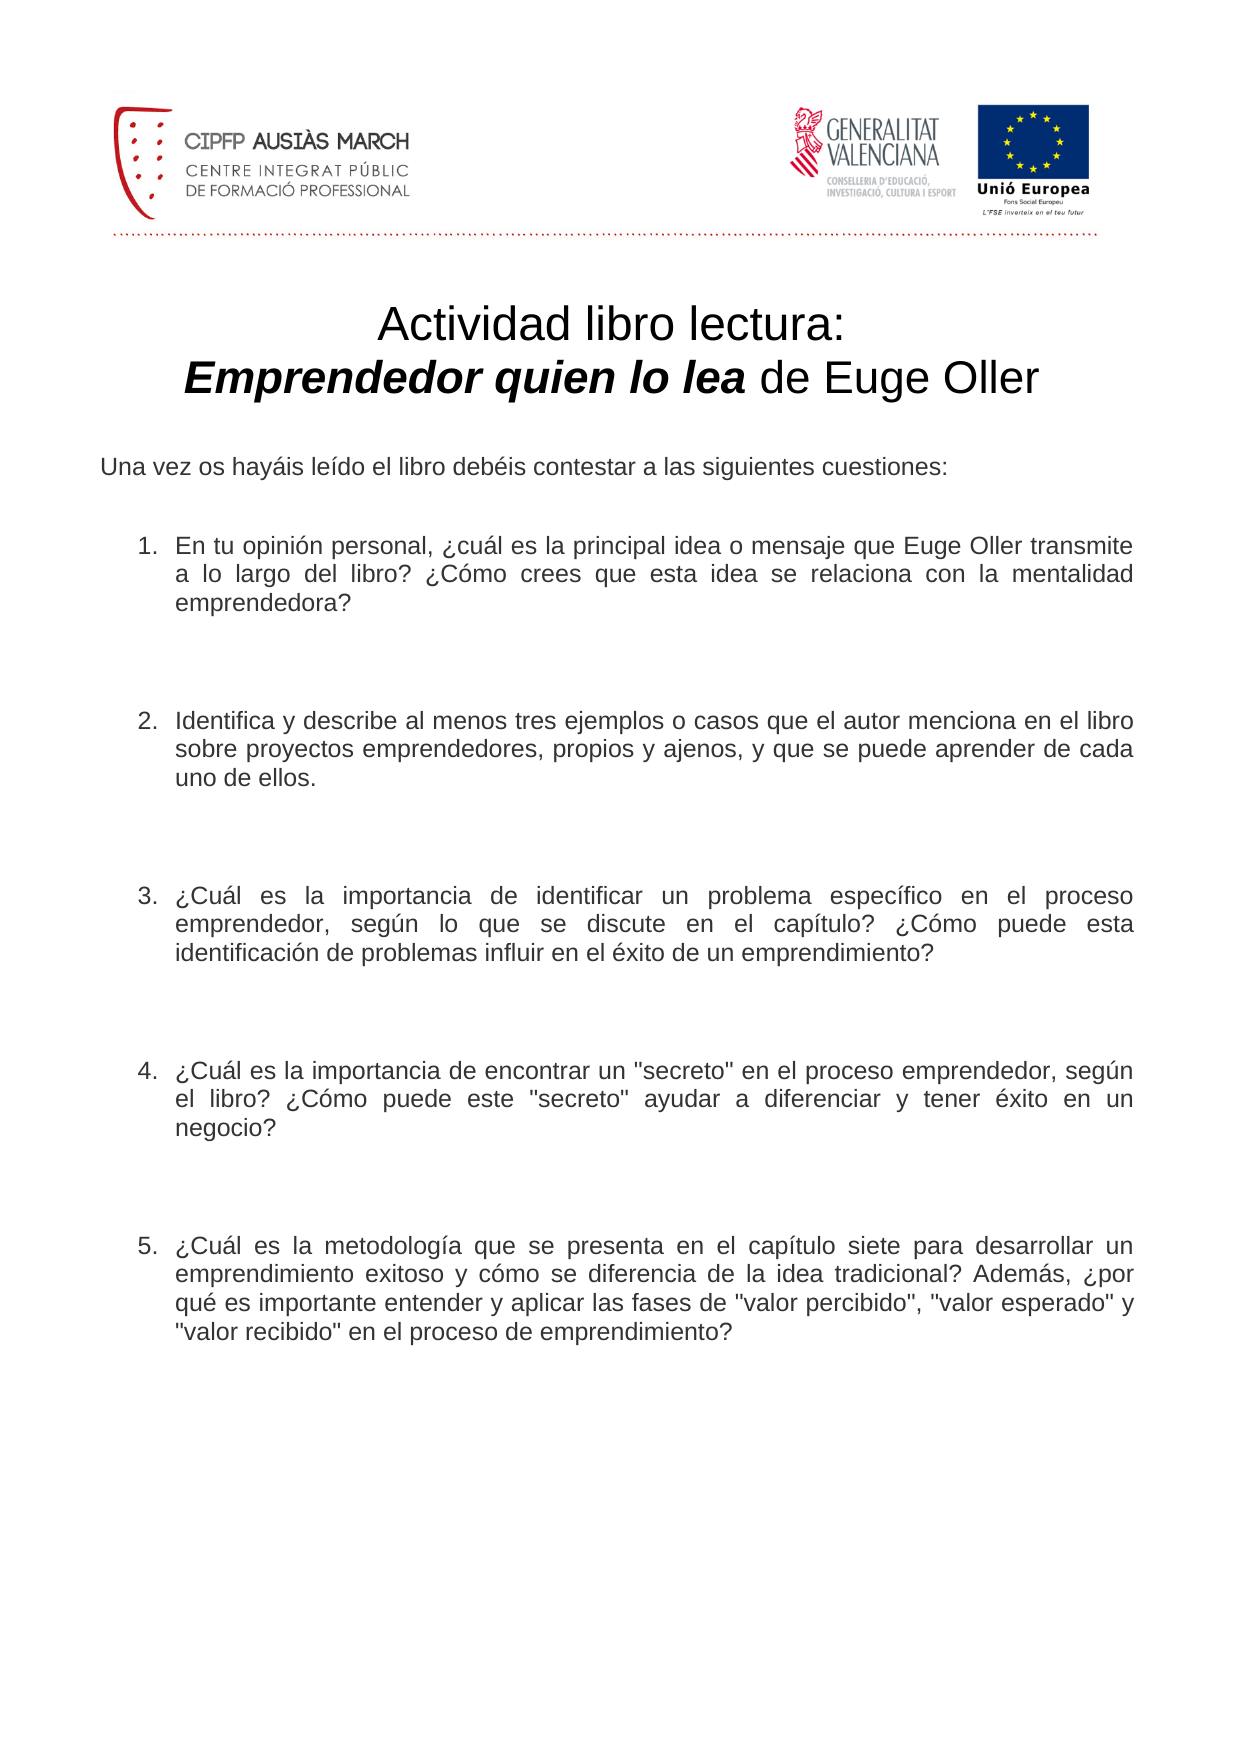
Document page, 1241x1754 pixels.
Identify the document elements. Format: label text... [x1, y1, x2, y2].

text Emprendedor quien lo lea de Euge Oller [100, 350, 1136, 403]
list ¿Cuál es la importancia de encontrar un "secreto" en el proceso emprendedor, según el libro? ¿Cómo puede este "secreto" ayudar a diferenciar y tener éxito en un negocio? [137, 1056, 1136, 1142]
list ¿Cuál es la metodología que se presenta en el capítulo siete para desarrollar un emprendimiento exitoso y cómo se diferencia de la idea tradicional? Además, ¿por qué es importante entender y aplicar las fases de "valor percibido", "valor esperado" y "valor recibido" en el proceso de emprendimiento? [137, 1231, 1136, 1346]
text Actividad libro lectura: [100, 295, 1136, 350]
list ¿Cuál es la importancia de identificar un problema específico en el proceso emprendedor, según lo que se discute en el capítulo? ¿Cómo puede esta identificación de problemas influir en el éxito de un emprendimiento? [137, 881, 1136, 967]
list Identifica y describe al menos tres ejemplos o casos que el autor menciona en el libro sobre proyectos emprendedores, propios y ajenos, y que se puede aprender de cada uno de ellos. [137, 706, 1136, 792]
list En tu opinión personal, ¿cuál es la principal idea o mensaje que Euge Oller transmite a lo largo del libro? ¿Cómo crees que esta idea se relaciona con la mentalidad emprendedora? [137, 531, 1136, 617]
text Una vez os hayáis leído el libro debéis contestar a las siguientes cuestiones: [100, 452, 1136, 481]
picture [100, 90, 1104, 240]
